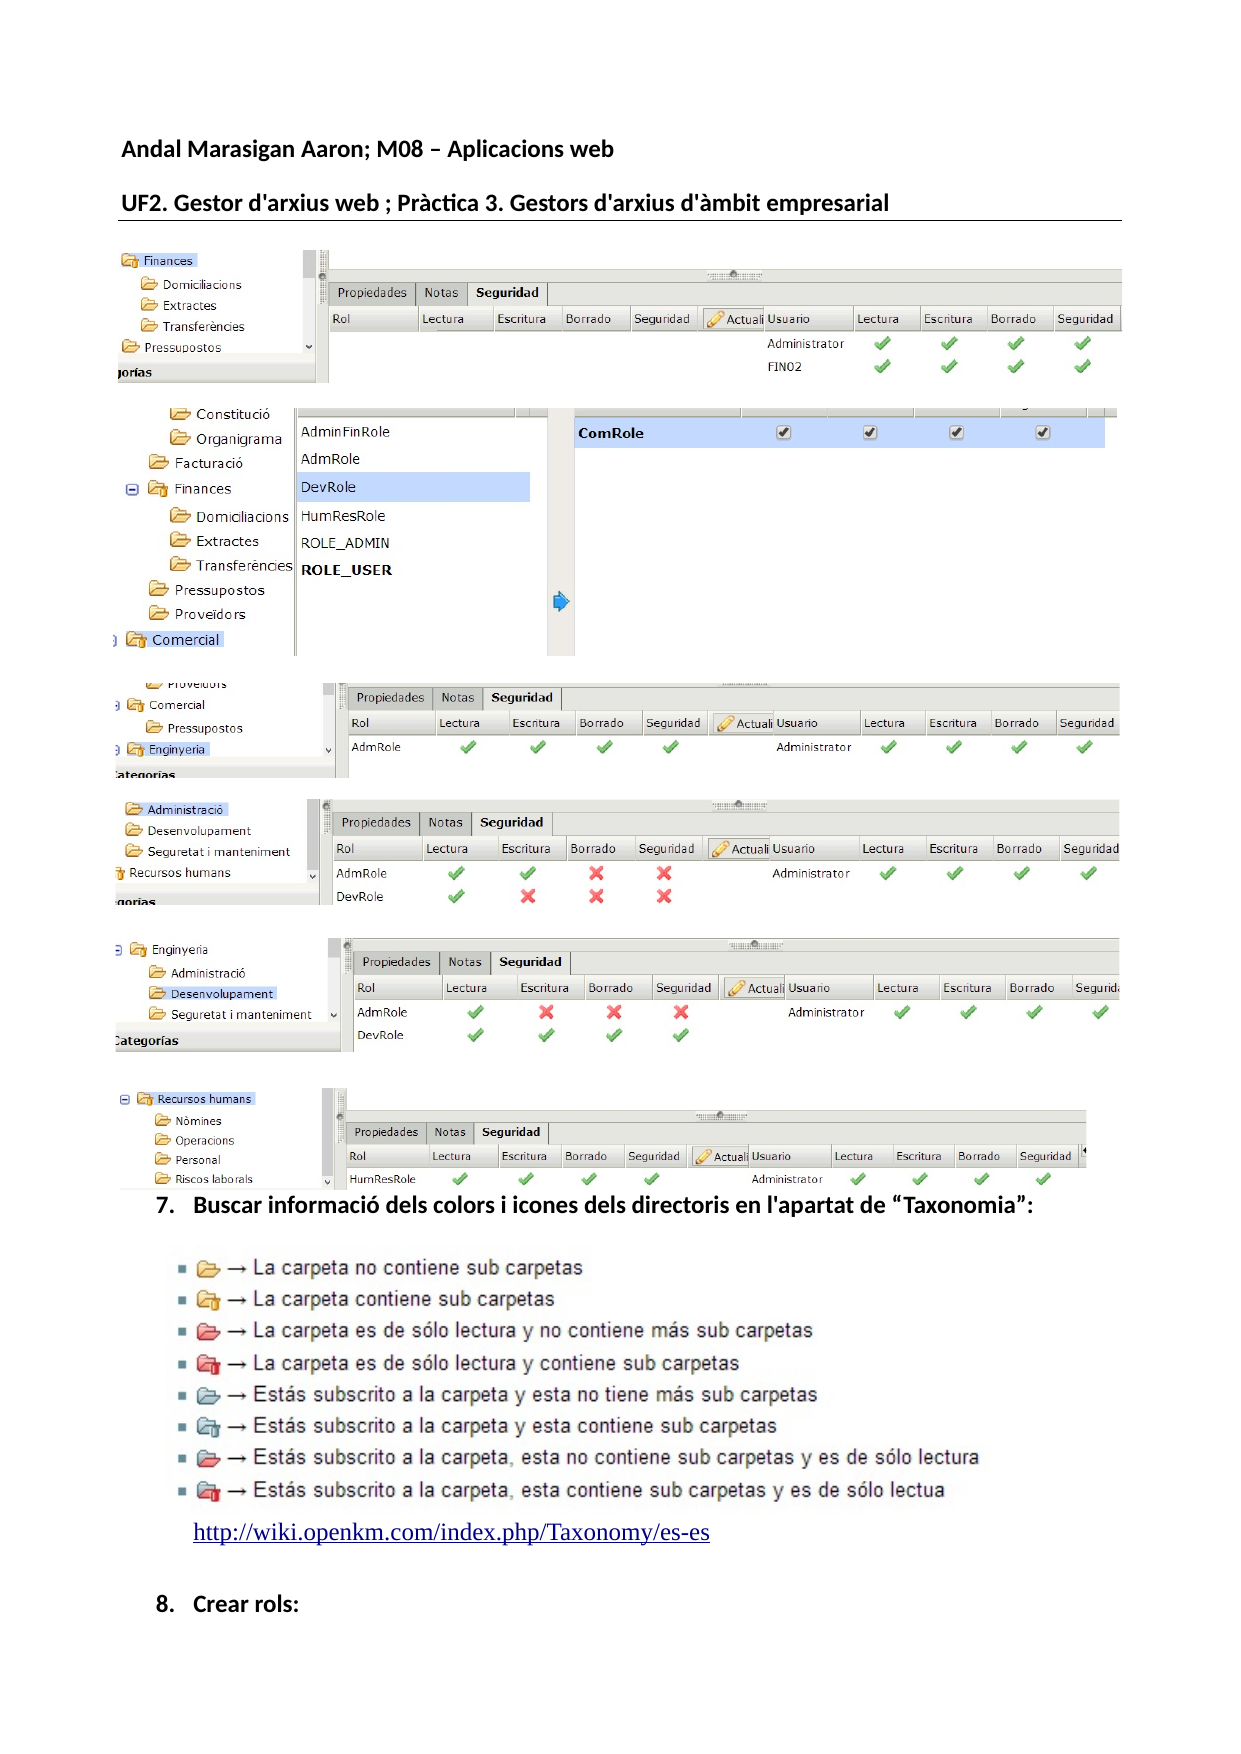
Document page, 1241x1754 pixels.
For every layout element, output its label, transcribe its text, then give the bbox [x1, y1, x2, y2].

picture [166, 1245, 1074, 1516]
list http://wiki.openkm.com/index.php/Taxonomy/es-es [156, 1261, 1122, 1546]
picture [115, 683, 1120, 778]
list Crear rols: [156, 1588, 1122, 1618]
picture [115, 799, 1120, 905]
picture [120, 1088, 1087, 1190]
picture [118, 250, 1123, 383]
list Buscar informació dels colors i icones dels directoris en l'apartat de “Taxonomia”: [156, 1124, 1122, 1220]
picture [113, 408, 1117, 656]
picture [115, 938, 1120, 1052]
